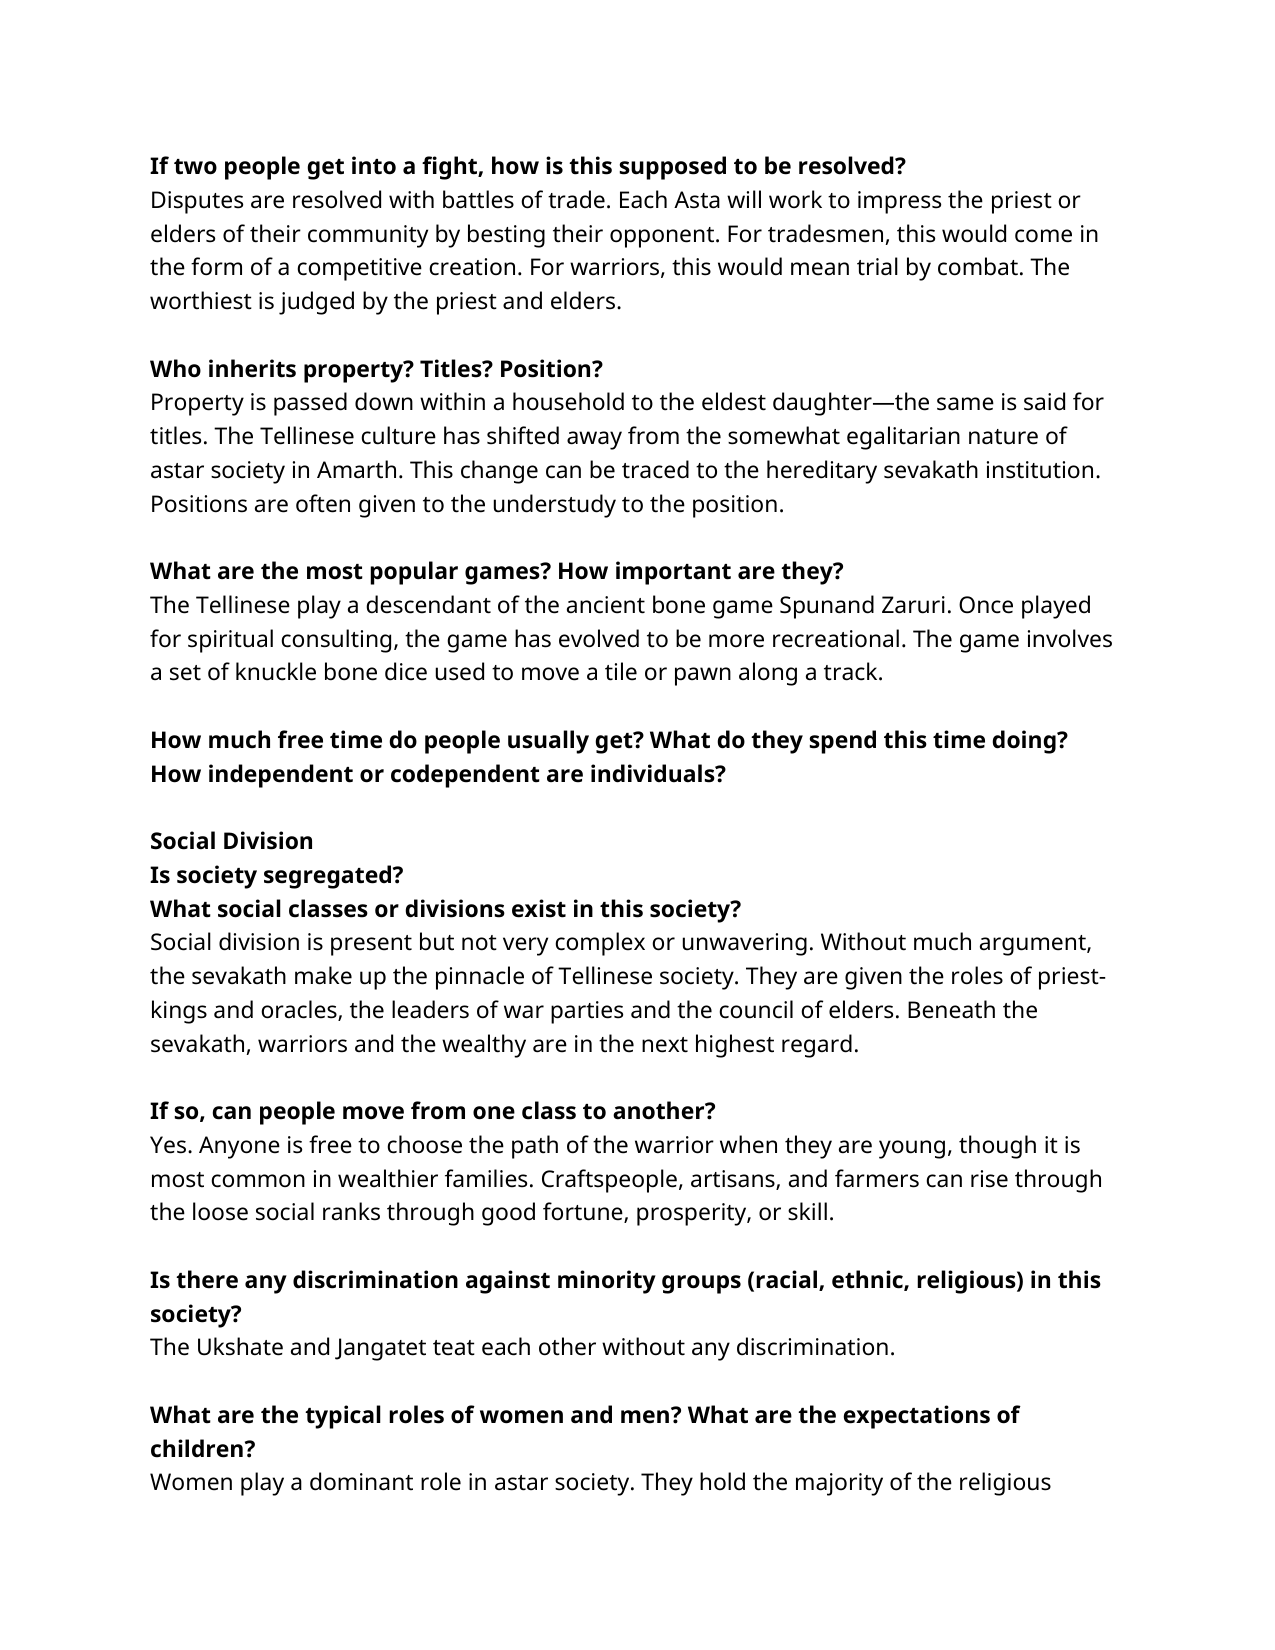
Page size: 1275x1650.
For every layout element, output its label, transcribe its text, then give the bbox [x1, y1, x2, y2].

text Positions are often given to the understudy to the position. [150, 487, 1125, 519]
text What are the most popular games? How important are they? The Tellinese play a descendant of the ancient bone game Spunand Zaruri. Once played for spiritual consulting, the game has evolved to be more recreational. The game involves a set of knuckle bone dice used to move a tile or pawn along a track. [150, 521, 1125, 687]
text If so, can people move from one class to another? [150, 1061, 1125, 1126]
text Is there any discrimination against minority groups (racial, ethnic, religious) in this society? [150, 1230, 1125, 1329]
text Social Division [150, 825, 1125, 856]
text Property is passed down within a household to the eldest daughter—the same is said for titles. The Tellinese culture has shifted away from the somewhat egalitarian nature of astar society in Amarth. This change can be traced to the hereditary sevakath institution. [150, 386, 1125, 485]
text If two people get into a fight, how is this supposed to be resolved? Disputes are resolved with battles of trade. Each Asta will work to impress the priest or elders of their community by besting their opponent. For tradesmen, this would come in the form of a competitive creation. For warriors, this would mean trial by combat. The worthiest is judged by the priest and elders. [150, 150, 1125, 316]
text The Ukshate and Jangatet teat each other without any discrimination. [150, 1331, 1125, 1362]
text What are the typical roles of women and men? What are the expectations of children? Women play a dominant role in astar society. They hold the majority of the religious [150, 1365, 1125, 1497]
text Yes. Anyone is free to choose the path of the warrior when they are young, though it is most common in wealthier families. Craftspeople, artisans, and farmers can rise through the loose social ranks through good fortune, prosperity, or skill. [150, 1129, 1125, 1227]
text Who inherits property? Titles? Position? [150, 352, 1125, 384]
text Is society segregated? What social classes or divisions exist in this society? [150, 859, 1125, 924]
text How much free time do people usually get? What do they spend this time doing? How independent or codependent are individuals? [150, 724, 1125, 789]
text Social division is present but not very complex or unwavering. Without much argument, the sevakath make up the pinnacle of Tellinese society. They are given the roles of priest-kings and oracles, the leaders of war parties and the council of elders. Beneath the sevakath, warriors and the wealthy are in the next highest regard. [150, 926, 1125, 1059]
